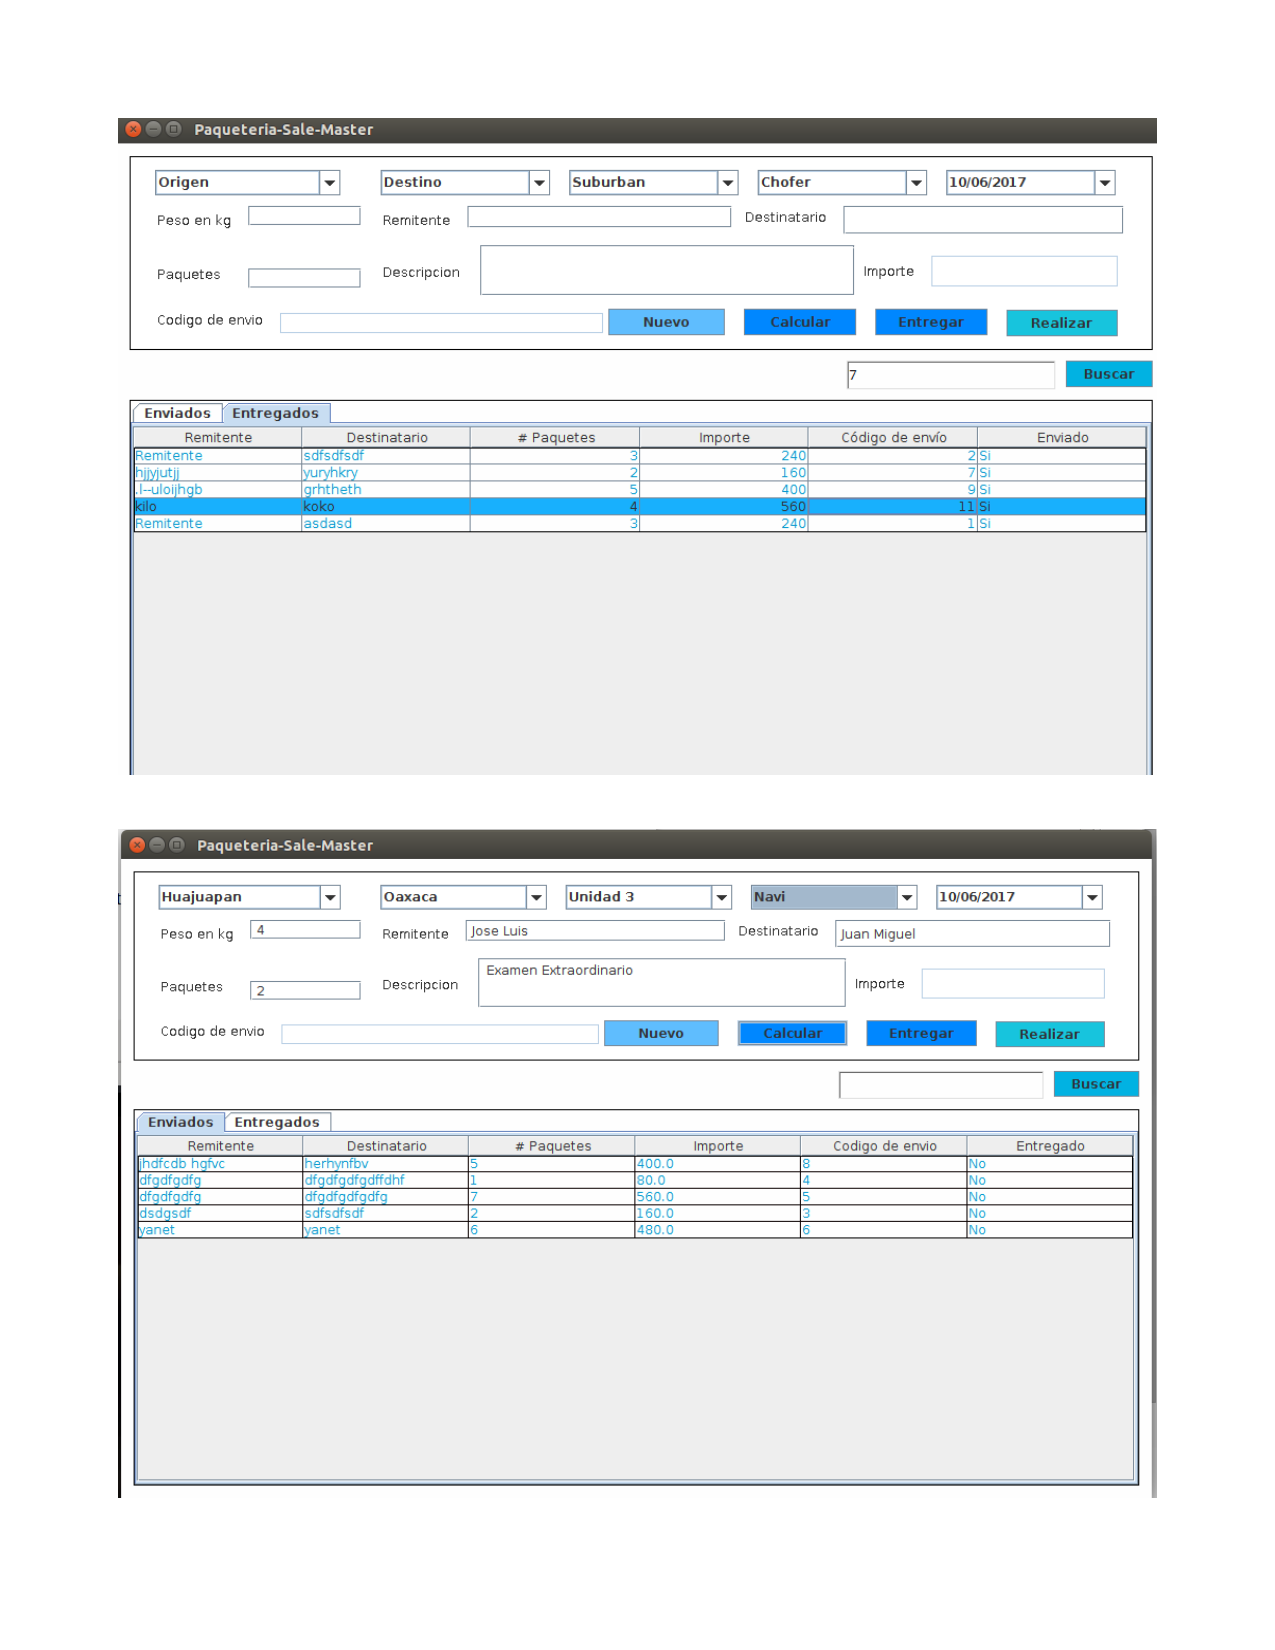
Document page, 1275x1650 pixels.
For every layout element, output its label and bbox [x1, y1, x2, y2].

picture [118, 118, 1157, 775]
picture [118, 829, 1157, 1498]
